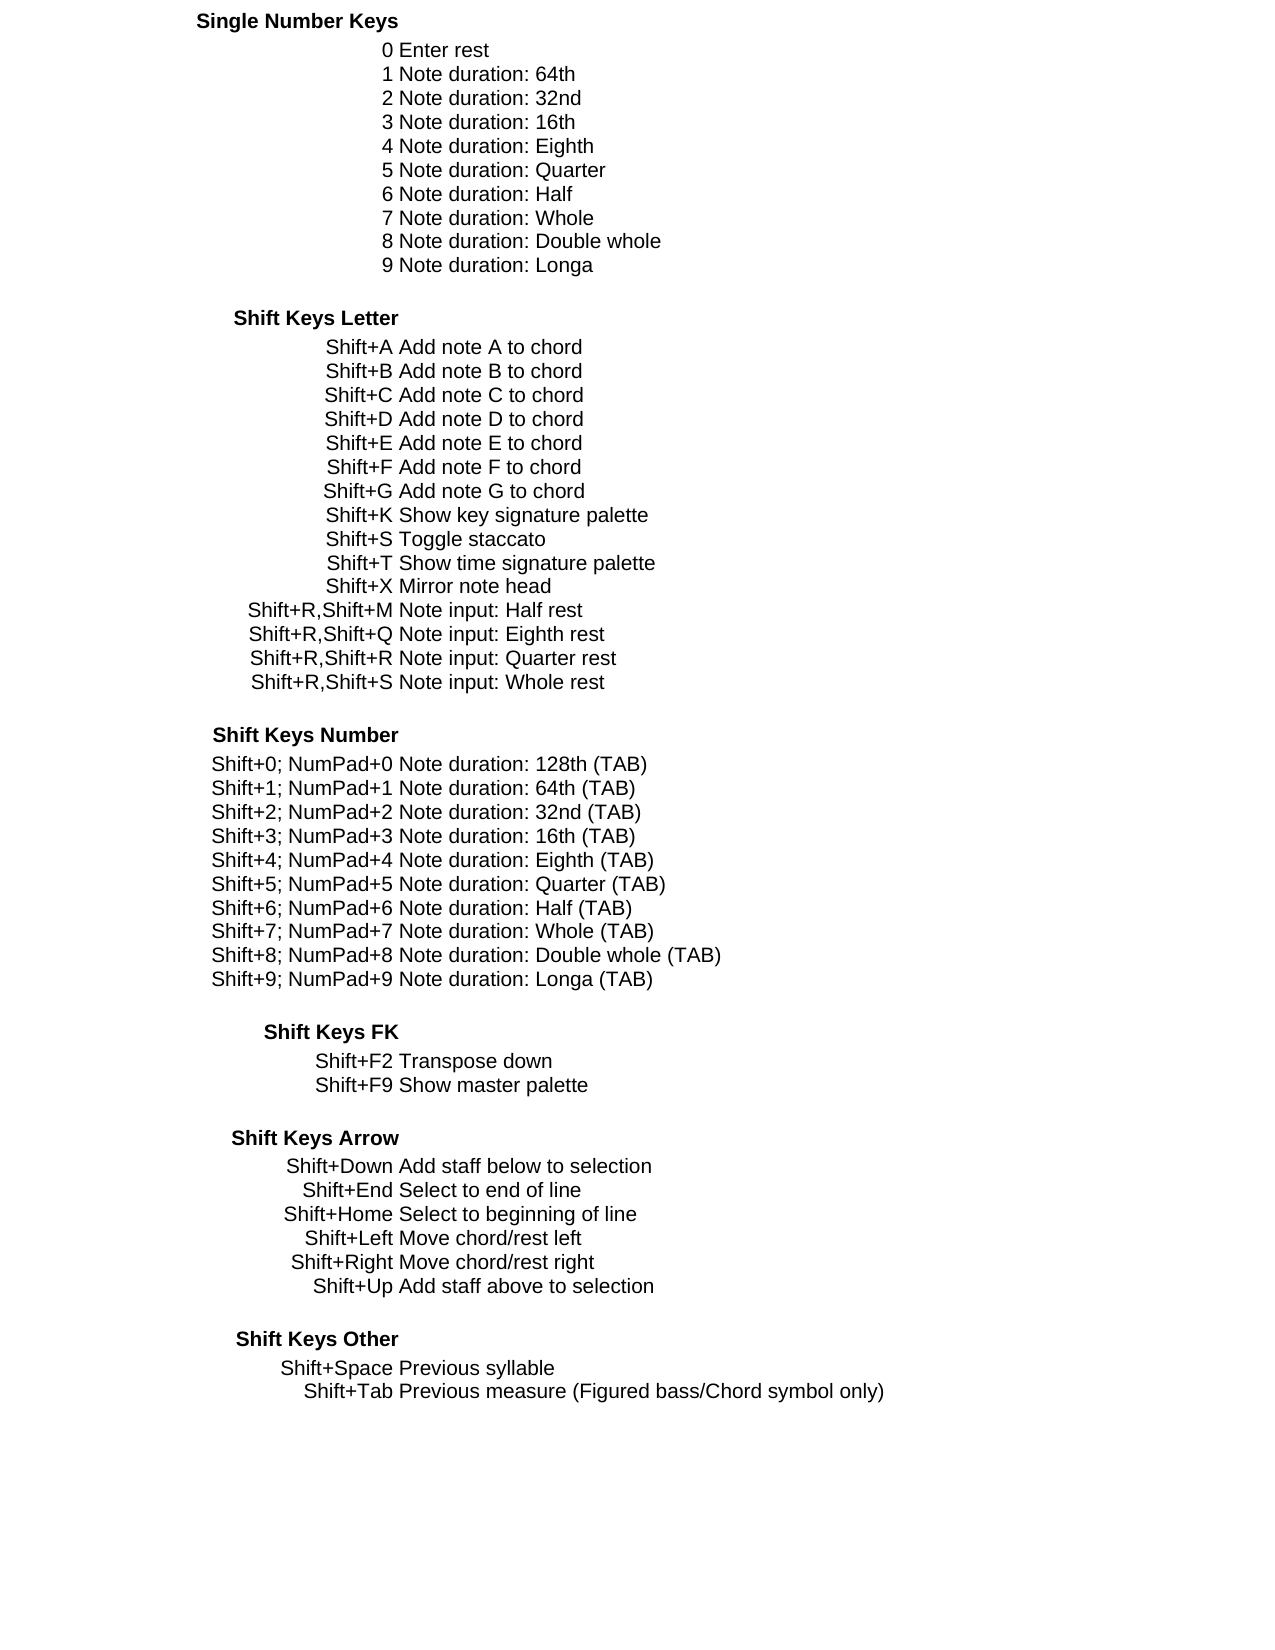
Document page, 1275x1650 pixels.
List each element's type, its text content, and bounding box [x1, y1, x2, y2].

table_cell Shift+F9 [118, 1073, 399, 1097]
table_cell Shift+T [118, 550, 399, 574]
table_cell 0 [118, 38, 399, 62]
table_cell Show time signature palette [399, 550, 1157, 574]
table_cell Shift+3; NumPad+3 [118, 824, 399, 847]
table_cell Shift+F2 [118, 1049, 399, 1073]
table_cell [399, 9, 1157, 38]
table_cell Note duration: 32nd (TAB) [399, 800, 1157, 823]
table_cell Note input: Whole rest [399, 670, 1157, 694]
table_cell Note input: Half rest [399, 598, 1157, 622]
table_cell [118, 1097, 399, 1125]
table_cell Toggle staccato [399, 526, 1157, 550]
table_cell Shift+1; NumPad+1 [118, 776, 399, 799]
table_cell [399, 1020, 1157, 1049]
table_cell Show key signature palette [399, 503, 1157, 526]
table_cell Note input: Eighth rest [399, 622, 1157, 646]
table_cell Shift+X [118, 574, 399, 598]
table_cell Select to beginning of line [399, 1202, 1157, 1226]
table_cell 3 [118, 110, 399, 133]
table_cell Add note G to chord [399, 479, 1157, 502]
table_cell 9 [118, 253, 399, 277]
table_cell 6 [118, 181, 399, 205]
table_cell 8 [118, 229, 399, 253]
table_cell 1 [118, 62, 399, 86]
table_cell Add note B to chord [399, 359, 1157, 383]
table_cell Note duration: Double whole (TAB) [399, 943, 1157, 967]
table_cell Add note E to chord [399, 431, 1157, 454]
table_cell Add note D to chord [399, 407, 1157, 431]
table_cell Shift+E [118, 431, 399, 454]
table_cell Add note C to chord [399, 383, 1157, 407]
table_cell 2 [118, 86, 399, 109]
table_cell Shift+R,Shift+Q [118, 622, 399, 646]
table_cell Shift+6; NumPad+6 [118, 895, 399, 919]
table_cell Previous measure (Figured bass/Chord symbol only) [399, 1379, 1157, 1403]
table_cell Shift+End [118, 1178, 399, 1202]
table_cell [118, 1298, 399, 1327]
table_cell [118, 991, 399, 1020]
table_cell [399, 306, 1157, 335]
table_cell Shift+R,Shift+R [118, 646, 399, 670]
table_cell Shift+4; NumPad+4 [118, 848, 399, 871]
table_cell Shift Keys Letter [118, 306, 399, 335]
table_cell Shift+Down [118, 1154, 399, 1178]
table_cell Shift+K [118, 503, 399, 526]
table_cell [399, 1097, 1157, 1125]
table_cell [118, 277, 399, 306]
table_cell Note duration: Quarter (TAB) [399, 871, 1157, 895]
table_cell [399, 277, 1157, 306]
table_cell Shift Keys Number [118, 723, 399, 752]
table_cell Note duration: 128th (TAB) [399, 752, 1157, 776]
table_cell Shift Keys FK [118, 1020, 399, 1049]
table_cell Note duration: Longa (TAB) [399, 967, 1157, 991]
table_cell Move chord/rest right [399, 1250, 1157, 1274]
table_cell [399, 991, 1157, 1020]
table_cell Shift+0; NumPad+0 [118, 752, 399, 776]
table_cell Shift+A [118, 335, 399, 359]
table_cell Single Number Keys [118, 9, 399, 38]
table_cell [118, 694, 399, 723]
table_cell Add staff below to selection [399, 1154, 1157, 1178]
table_cell Shift+C [118, 383, 399, 407]
table_cell Show master palette [399, 1073, 1157, 1097]
table_cell Note duration: Longa [399, 253, 1157, 277]
table_cell Shift+R,Shift+M [118, 598, 399, 622]
table_cell Shift+Space [118, 1355, 399, 1379]
table_cell Previous syllable [399, 1355, 1157, 1379]
table_cell Note duration: 16th (TAB) [399, 824, 1157, 847]
table_cell Note duration: 64th (TAB) [399, 776, 1157, 799]
table_cell Shift+G [118, 479, 399, 502]
table_cell Shift+Up [118, 1274, 399, 1298]
table_cell 5 [118, 158, 399, 181]
table_cell Note duration: Half (TAB) [399, 895, 1157, 919]
table_cell Note duration: Whole (TAB) [399, 919, 1157, 943]
table_cell Note duration: 16th [399, 110, 1157, 133]
table_cell [399, 1125, 1157, 1154]
table_cell [399, 1403, 1157, 1619]
table_cell Shift+Left [118, 1226, 399, 1250]
table_cell Shift Keys Arrow [118, 1125, 399, 1154]
table_cell Note duration: Quarter [399, 158, 1157, 181]
table_cell [118, 1403, 399, 1619]
table_cell Shift+B [118, 359, 399, 383]
table_cell Shift+Right [118, 1250, 399, 1274]
table_cell Shift+S [118, 526, 399, 550]
table_cell Note duration: Eighth (TAB) [399, 848, 1157, 871]
table_cell 7 [118, 205, 399, 229]
table_cell [399, 723, 1157, 752]
table_cell Note duration: Half [399, 181, 1157, 205]
table_cell Shift+7; NumPad+7 [118, 919, 399, 943]
table_cell Enter rest [399, 38, 1157, 62]
table_cell Shift+Tab [118, 1379, 399, 1403]
table_cell Shift Keys Other [118, 1327, 399, 1355]
table_cell Note duration: 32nd [399, 86, 1157, 109]
table_cell Note duration: Double whole [399, 229, 1157, 253]
table_cell 4 [118, 134, 399, 157]
table_cell Shift+D [118, 407, 399, 431]
table_cell Move chord/rest left [399, 1226, 1157, 1250]
table_cell Shift+Home [118, 1202, 399, 1226]
table_cell Note input: Quarter rest [399, 646, 1157, 670]
table_cell Transpose down [399, 1049, 1157, 1073]
table_cell Note duration: 64th [399, 62, 1157, 86]
table_cell Add note F to chord [399, 455, 1157, 478]
table_cell Mirror note head [399, 574, 1157, 598]
table_cell Note duration: Eighth [399, 134, 1157, 157]
table_cell [399, 1298, 1157, 1327]
table_cell Add note A to chord [399, 335, 1157, 359]
table_cell Shift+9; NumPad+9 [118, 967, 399, 991]
table_cell Note duration: Whole [399, 205, 1157, 229]
table_cell [399, 1327, 1157, 1355]
table_cell Shift+2; NumPad+2 [118, 800, 399, 823]
table_cell Select to end of line [399, 1178, 1157, 1202]
table_cell Shift+F [118, 455, 399, 478]
table_cell Shift+5; NumPad+5 [118, 871, 399, 895]
table_cell Shift+8; NumPad+8 [118, 943, 399, 967]
table_cell Shift+R,Shift+S [118, 670, 399, 694]
table_cell [399, 694, 1157, 723]
table_cell Add staff above to selection [399, 1274, 1157, 1298]
